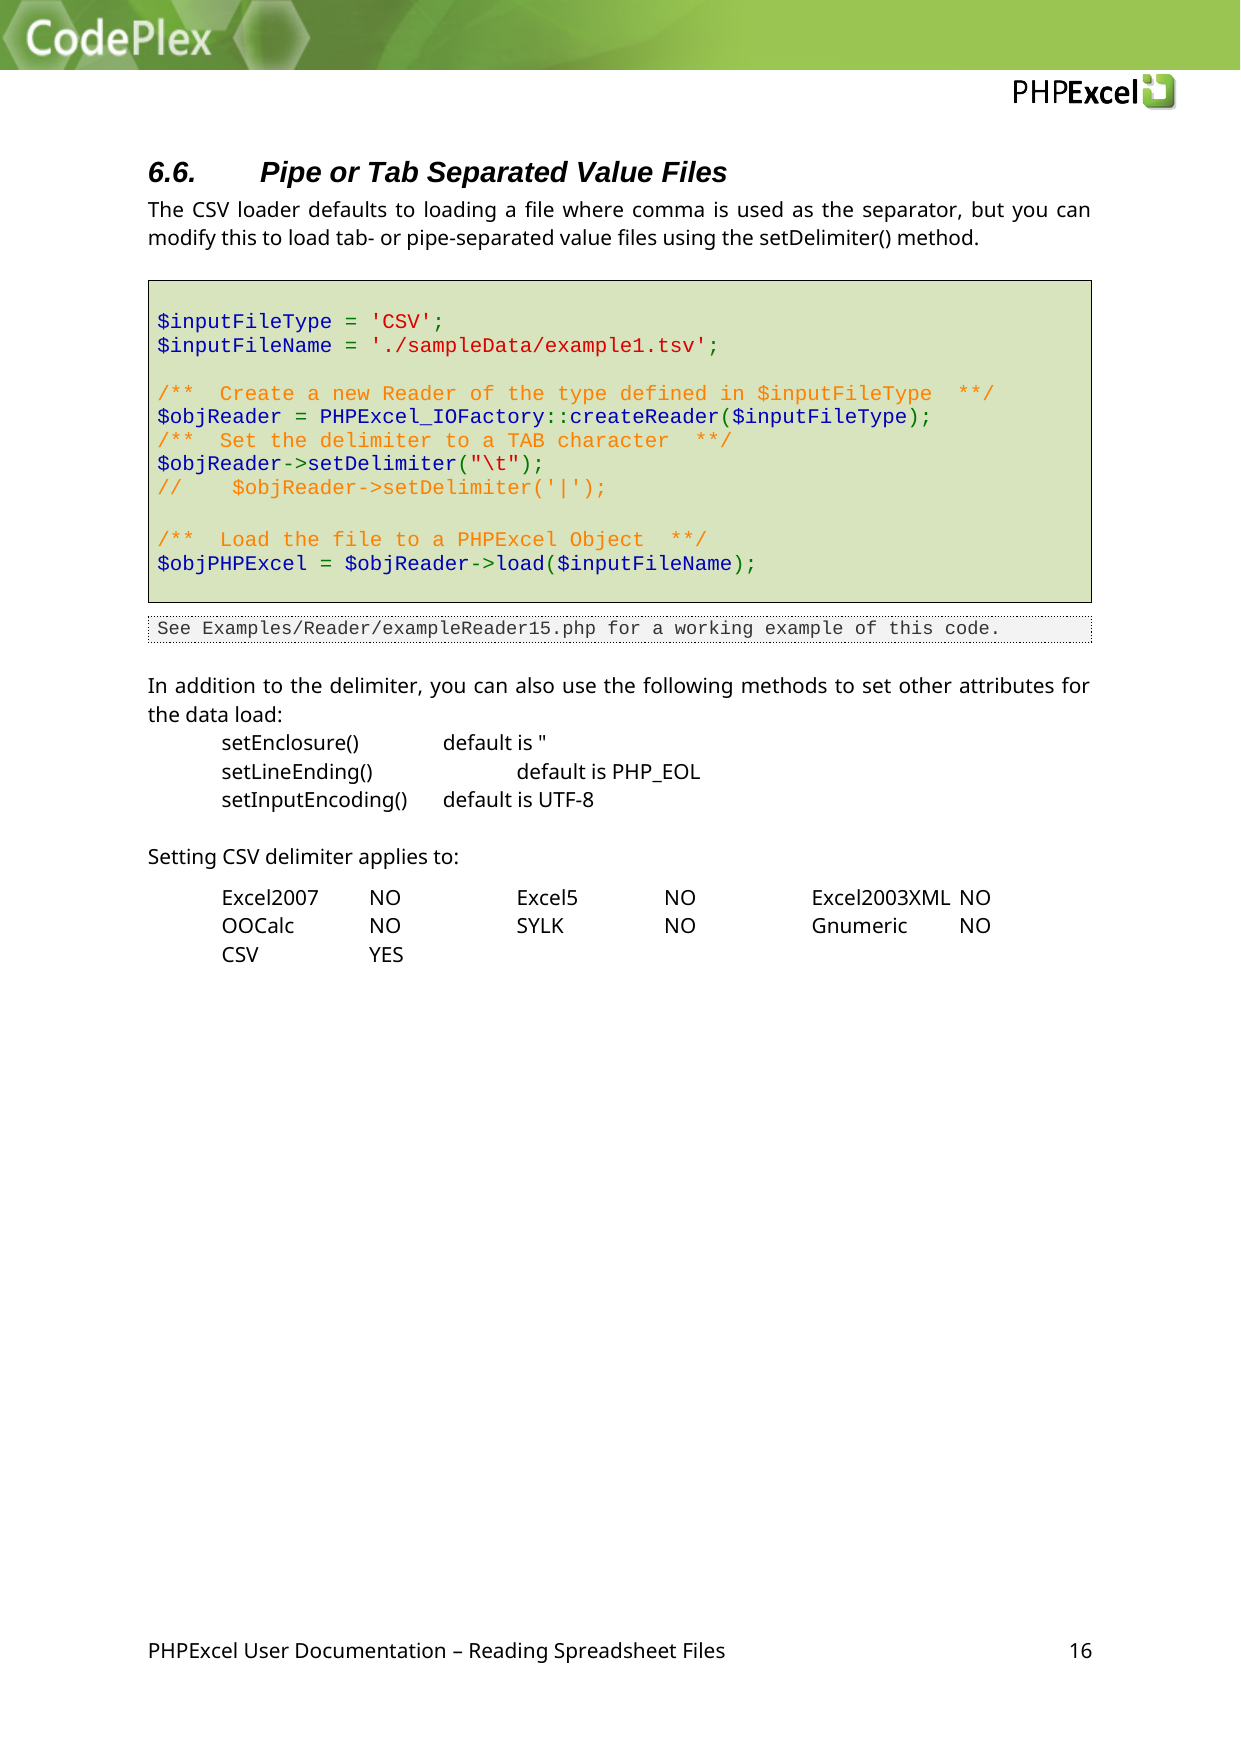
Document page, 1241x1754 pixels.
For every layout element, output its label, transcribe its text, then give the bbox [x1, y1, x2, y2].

text $inputFileType = 'CSV'; $inputFileName = './sampleData/example1.tsv'; /** Create a new Reader of the type defined in $inputFileType **/ $objReader = PHPExcel_IOFactory::createReader($inputFileType); /** Set the delimiter to a TAB character **/ $objReader->setDelimiter("\t"); // $objReader->setDelimiter('|'); [149, 308, 1091, 498]
subtitle Pipe or Tab Separated Value Files [148, 155, 1092, 188]
text setInputEncoding() default is UTF-8 [148, 785, 1092, 814]
text setEnclosure() default is " [148, 728, 1092, 757]
text setLineEnding() default is PHP_EOL [148, 757, 1092, 785]
text Excel2007 NO Excel5 NO Excel2003XML NO [148, 883, 1092, 912]
text In addition to the delimiter, you can also use the following methods to set other attributes for the data load: [148, 672, 1092, 728]
text OOCalc NO SYLK NO Gnumeric NO [148, 912, 1092, 940]
text CSV YES [148, 940, 1092, 968]
text /** Load the file to a PHPExcel Object **/ $objPHPExcel = $objReader->load($inputFileName); [149, 526, 1091, 573]
text Setting CSV delimiter applies to: [148, 842, 1092, 871]
text See Examples/Reader/exampleReader15.php for a working example of this code. [148, 616, 1092, 643]
text The CSV loader defaults to loading a file where comma is used as the separator, but you can modify this to load tab- or pipe-separated value files using the setDelimiter() method. [148, 195, 1092, 252]
